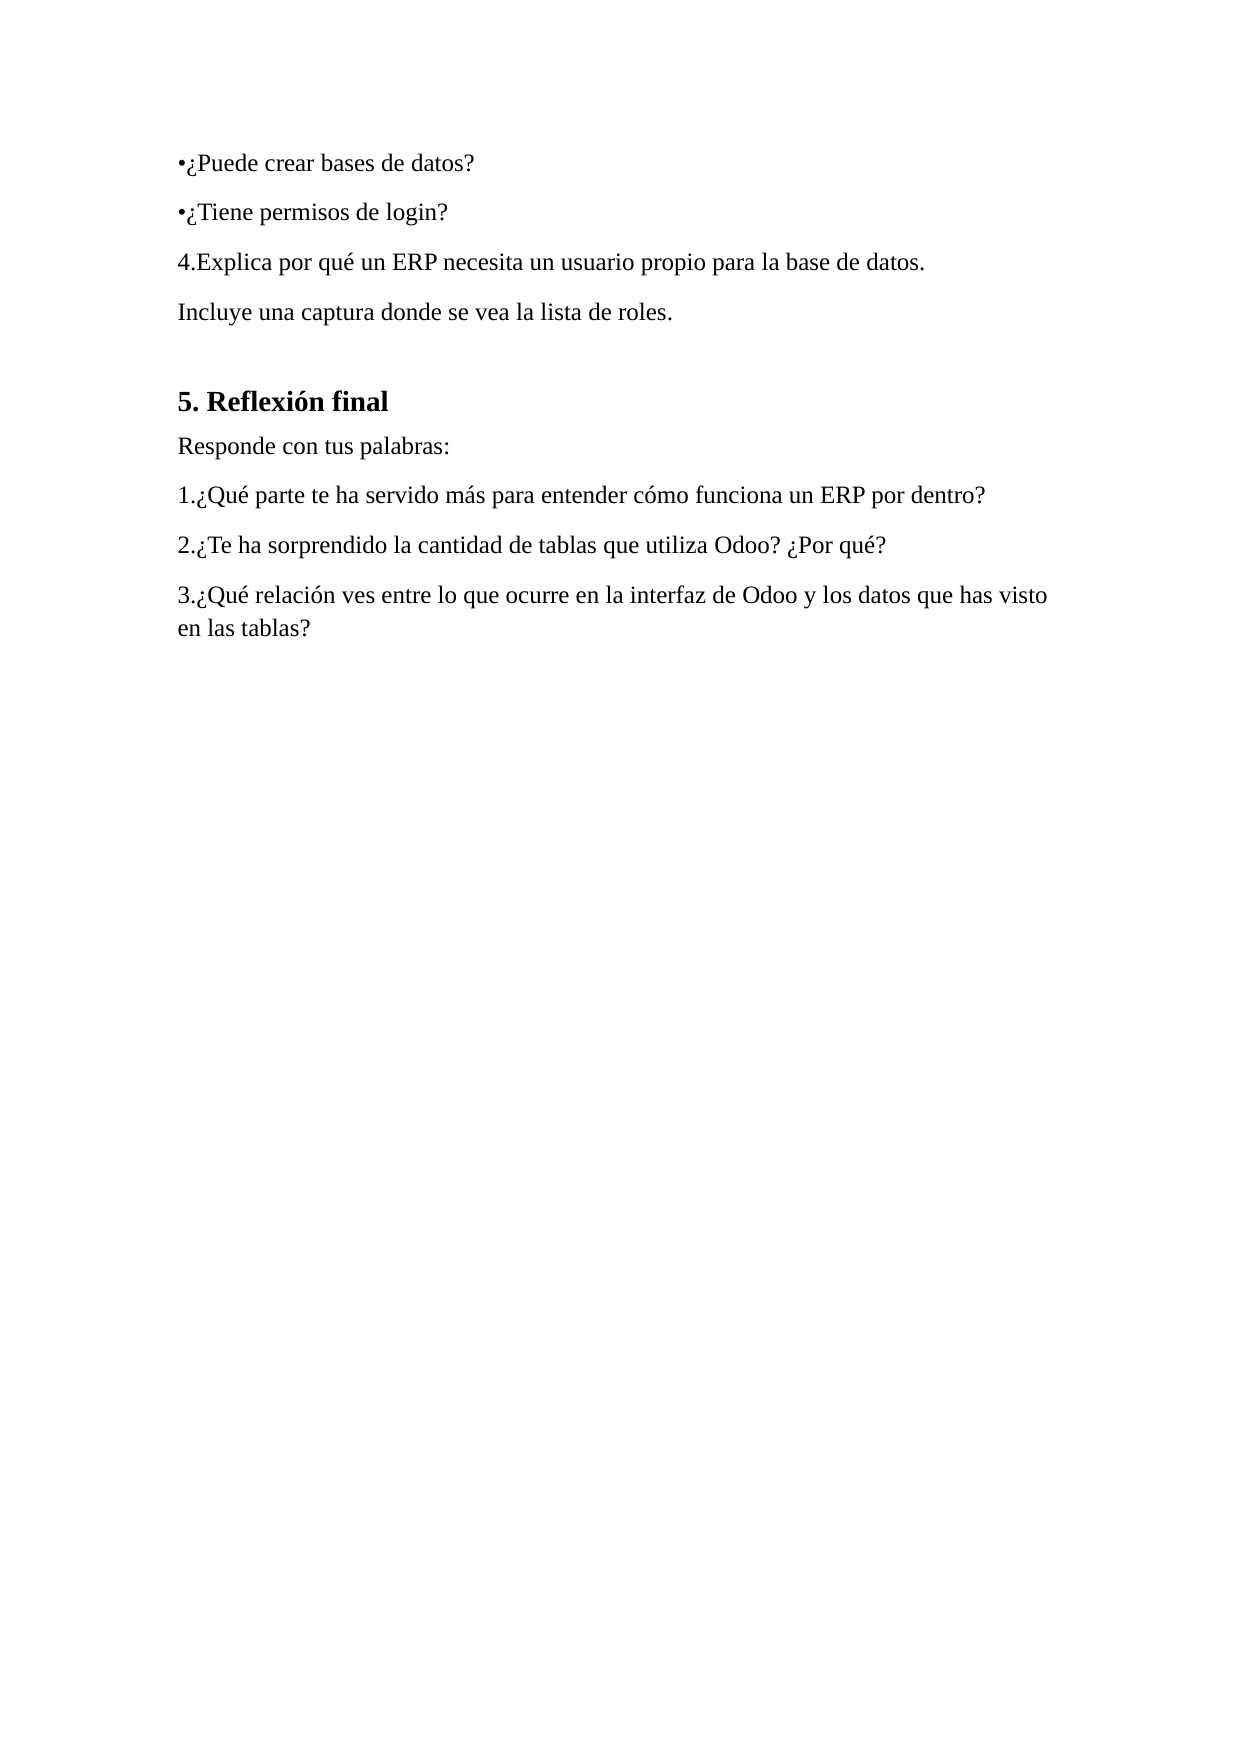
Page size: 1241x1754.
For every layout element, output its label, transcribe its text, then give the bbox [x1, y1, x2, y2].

text 1.¿Qué parte te ha servido más para entender cómo funciona un ERP por dentro? [177, 480, 1063, 509]
text •¿Tiene permisos de login? [177, 197, 1063, 226]
text 3.¿Qué relación ves entre lo que ocurre en la interfaz de Odoo y los datos que has visto en las tablas? [177, 580, 1063, 642]
text Incluye una captura donde se vea la lista de roles. [177, 297, 1063, 325]
text 2.¿Te ha sorprendido la cantidad de tablas que utiliza Odoo? ¿Por qué? [177, 530, 1063, 559]
subtitle 5. Reflexión final [177, 384, 1063, 417]
text •¿Puede crear bases de datos? [177, 148, 1063, 176]
text 4.Explica por qué un ERP necesita un usuario propio para la base de datos. [177, 247, 1063, 276]
text Responde con tus palabras: [177, 431, 1063, 459]
